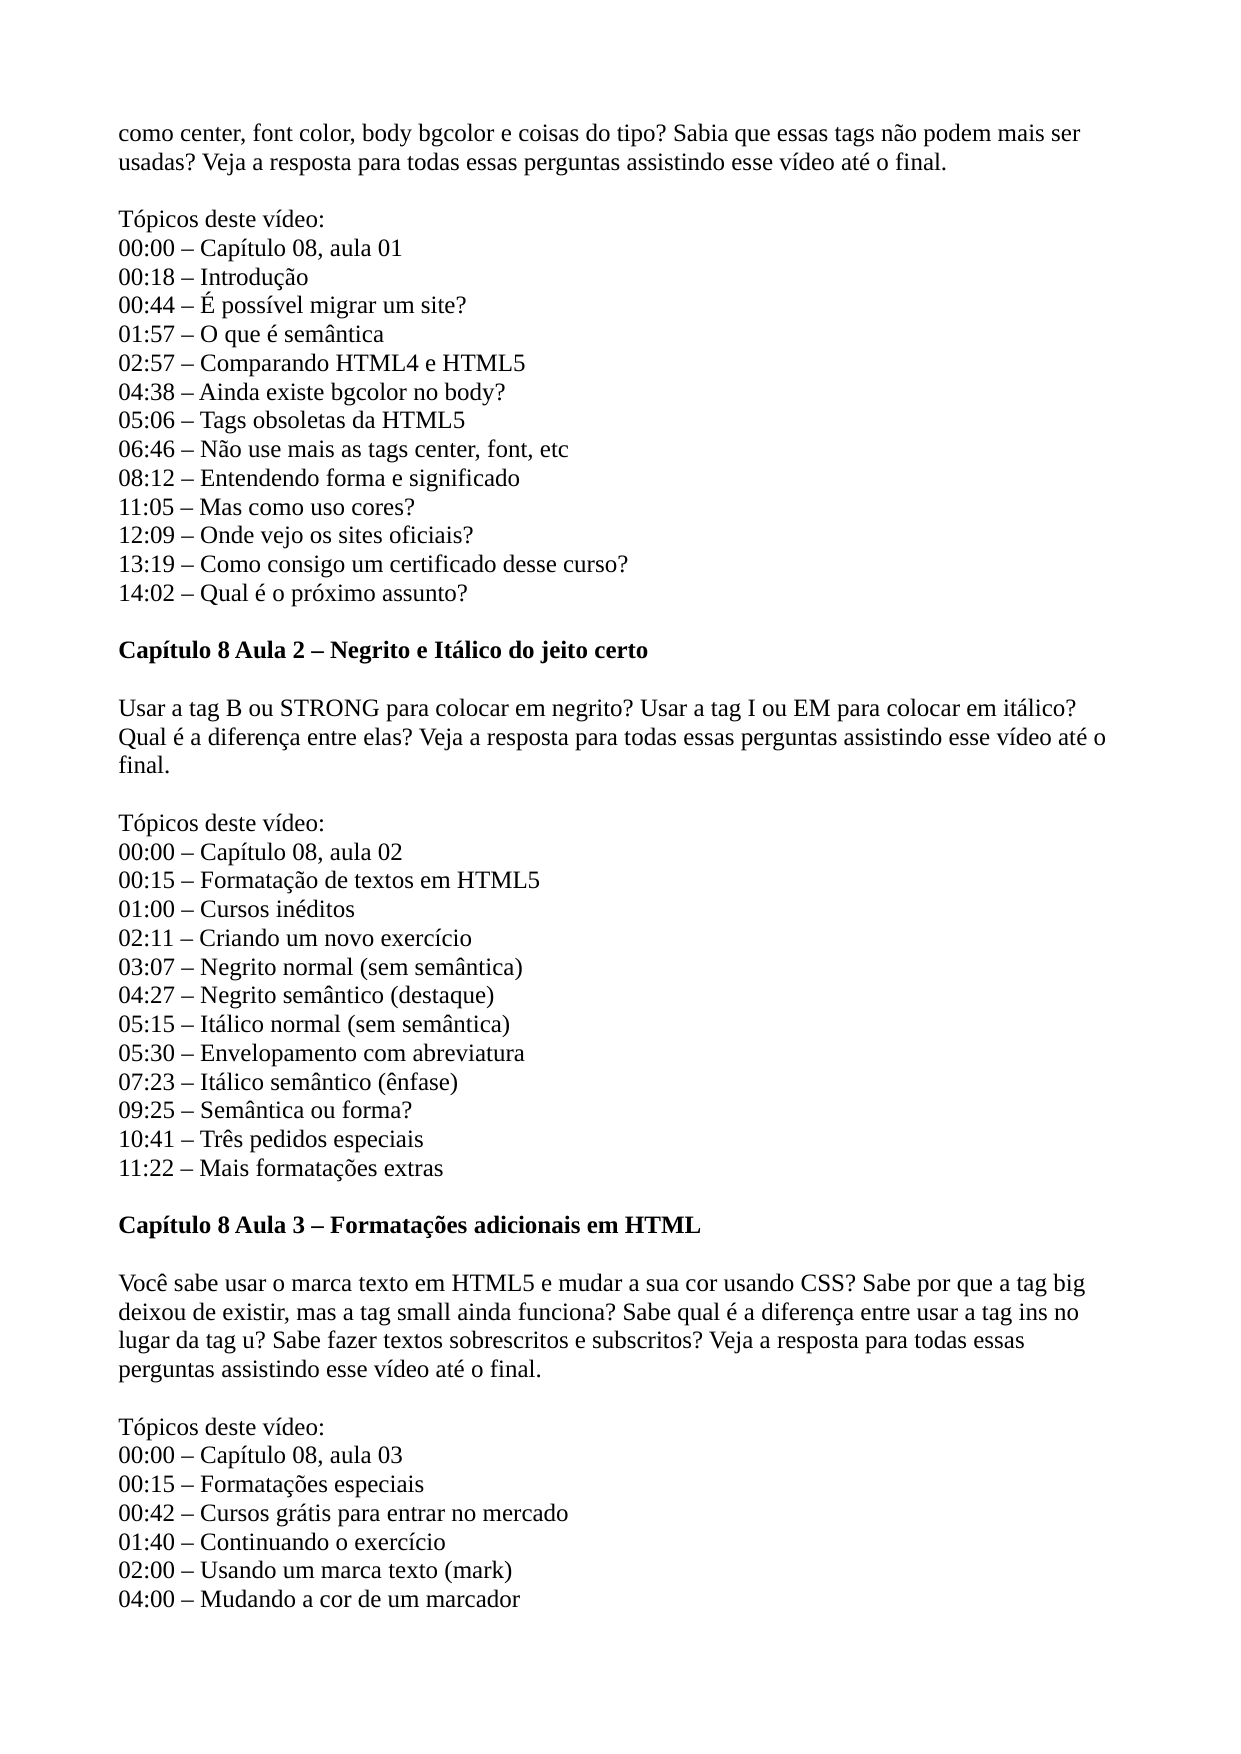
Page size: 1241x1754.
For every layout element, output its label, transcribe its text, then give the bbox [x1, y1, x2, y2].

text Capítulo 8 Aula 2 – Negrito e Itálico do jeito certo [118, 636, 1122, 664]
text Tópicos deste vídeo: [118, 808, 1122, 837]
text 04:00 – Mudando a cor de um marcador [118, 1584, 1122, 1613]
text Você sabe usar o marca texto em HTML5 e mudar a sua cor usando CSS? Sabe por que a tag big deixou de existir, mas a tag small ainda funciona? Sabe qual é a diferença entre usar a tag ins no lugar da tag u? Sabe fazer textos sobrescritos e subscritos? Veja a resposta para todas essas perguntas assistindo esse vídeo até o final. [118, 1268, 1122, 1383]
text Usar a tag B ou STRONG para colocar em negrito? Usar a tag I ou EM para colocar em itálico? Qual é a diferença entre elas? Veja a resposta para todas essas perguntas assistindo esse vídeo até o final. [118, 693, 1122, 779]
text Capítulo 8 Aula 3 – Formatações adicionais em HTML [118, 1211, 1122, 1239]
text 00:44 – É possível migrar um site? [118, 291, 1122, 319]
text 02:11 – Criando um novo exercício [118, 923, 1122, 952]
text 09:25 – Semântica ou forma? [118, 1096, 1122, 1124]
text 01:40 – Continuando o exercício [118, 1527, 1122, 1556]
text 12:09 – Onde vejo os sites oficiais? [118, 521, 1122, 549]
text 00:00 – Capítulo 08, aula 01 [118, 233, 1122, 262]
text 14:02 – Qual é o próximo assunto? [118, 578, 1122, 607]
text 02:00 – Usando um marca texto (mark) [118, 1556, 1122, 1584]
text 00:00 – Capítulo 08, aula 02 [118, 837, 1122, 866]
text 01:57 – O que é semântica [118, 319, 1122, 348]
text 05:30 – Envelopamento com abreviatura [118, 1038, 1122, 1067]
text 07:23 – Itálico semântico (ênfase) [118, 1067, 1122, 1096]
text 05:15 – Itálico normal (sem semântica) [118, 1009, 1122, 1038]
text 06:46 – Não use mais as tags center, font, etc [118, 434, 1122, 463]
text como center, font color, body bgcolor e coisas do tipo? Sabia que essas tags não podem mais ser usadas? Veja a resposta para todas essas perguntas assistindo esse vídeo até o final. [118, 118, 1122, 176]
text 10:41 – Três pedidos especiais [118, 1124, 1122, 1153]
text Tópicos deste vídeo: [118, 204, 1122, 233]
text 03:07 – Negrito normal (sem semântica) [118, 952, 1122, 981]
text 00:18 – Introdução [118, 262, 1122, 291]
text 04:38 – Ainda existe bgcolor no body? [118, 377, 1122, 406]
text 00:15 – Formatação de textos em HTML5 [118, 866, 1122, 894]
text 00:42 – Cursos grátis para entrar no mercado [118, 1498, 1122, 1527]
text 08:12 – Entendendo forma e significado [118, 463, 1122, 492]
text 04:27 – Negrito semântico (destaque) [118, 981, 1122, 1009]
text 00:15 – Formatações especiais [118, 1469, 1122, 1498]
text Tópicos deste vídeo: [118, 1412, 1122, 1441]
text 02:57 – Comparando HTML4 e HTML5 [118, 348, 1122, 377]
text 05:06 – Tags obsoletas da HTML5 [118, 406, 1122, 434]
text 11:22 – Mais formatações extras [118, 1153, 1122, 1182]
text 13:19 – Como consigo um certificado desse curso? [118, 549, 1122, 578]
text 11:05 – Mas como uso cores? [118, 492, 1122, 521]
text 00:00 – Capítulo 08, aula 03 [118, 1441, 1122, 1469]
text 01:00 – Cursos inéditos [118, 894, 1122, 923]
